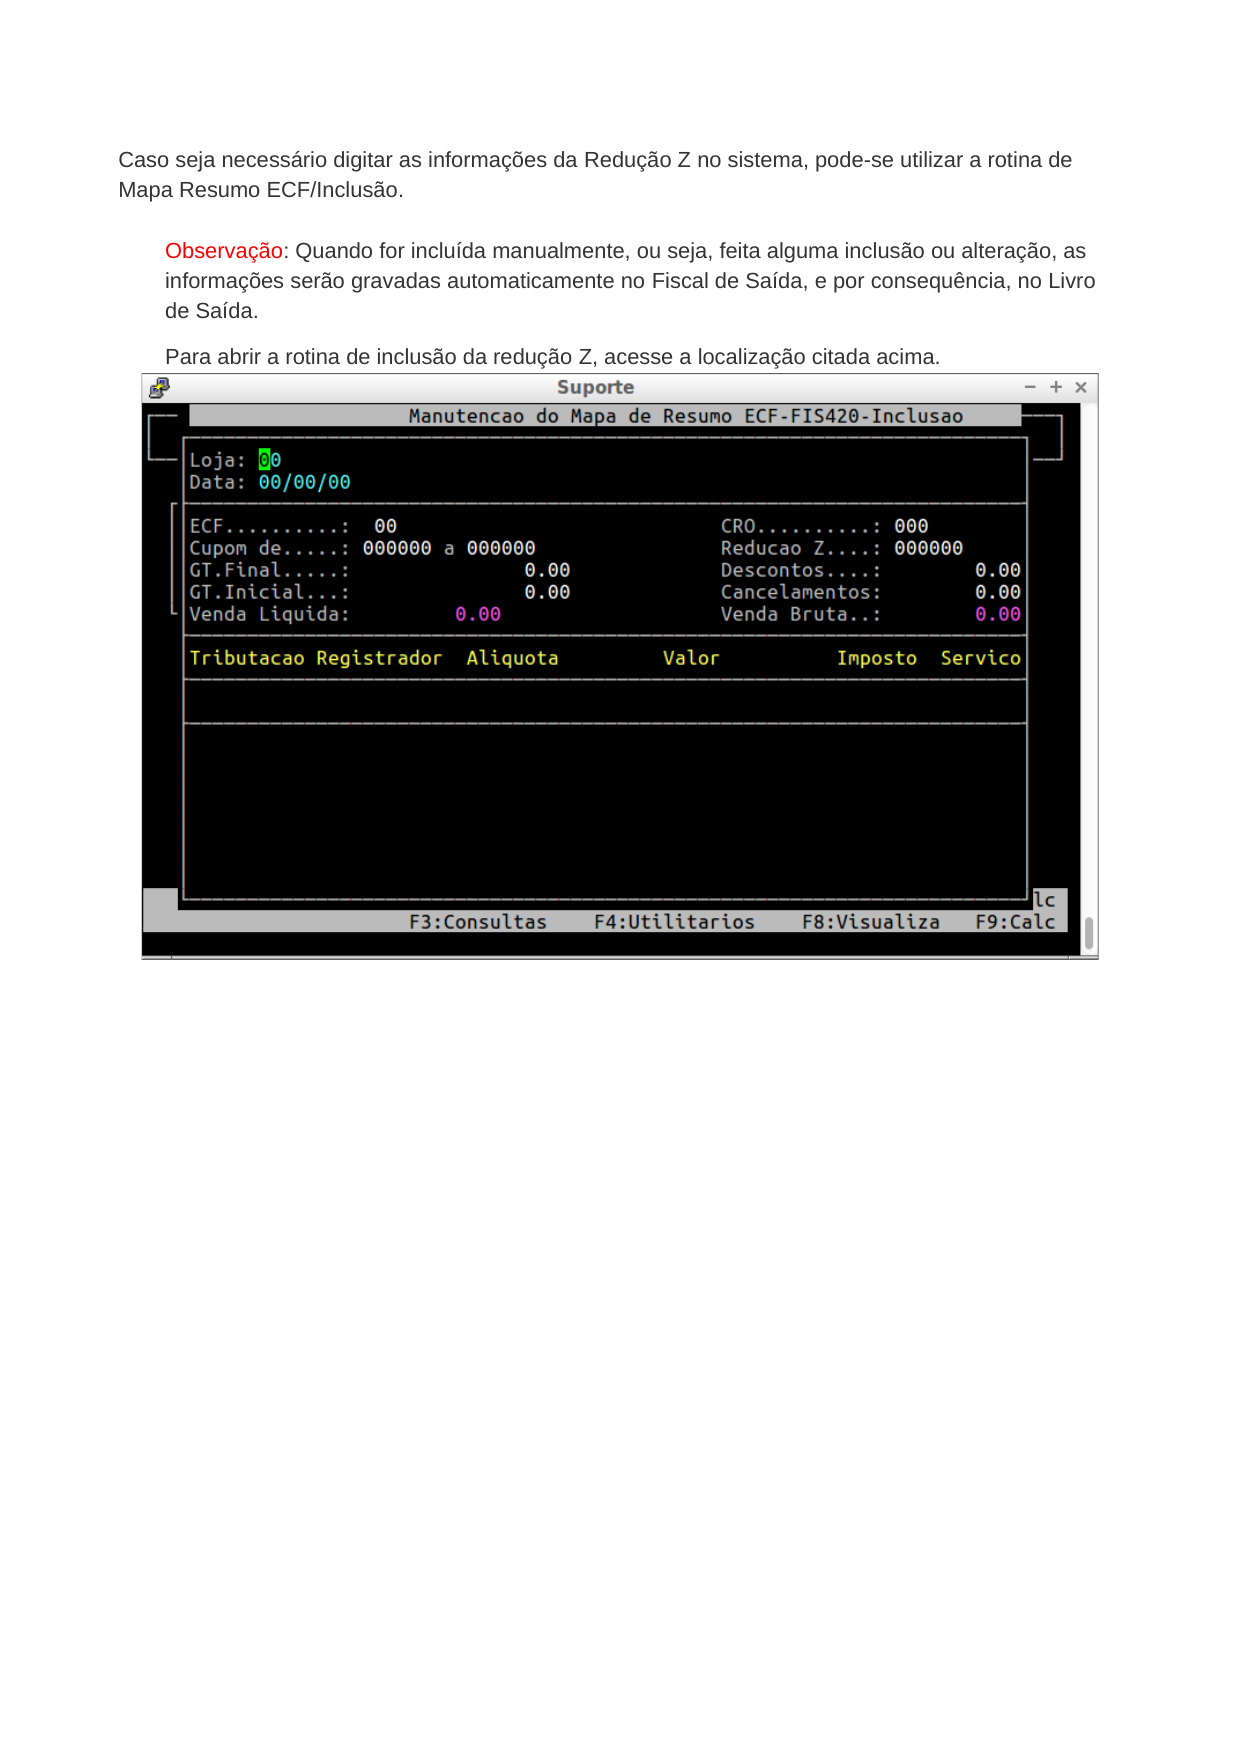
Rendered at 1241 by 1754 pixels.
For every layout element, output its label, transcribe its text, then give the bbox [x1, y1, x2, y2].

text Observação: Quando for incluída manualmente, ou seja, feita alguma inclusão ou alteração, as informações serão gravadas automaticamente no Fiscal de Saída, e por consequência, no Livro de Saída. [165, 237, 1122, 323]
text Para abrir a rotina de inclusão da redução Z, acesse a localização citada acima. [165, 344, 1122, 369]
picture [141, 373, 1099, 960]
text Caso seja necessário digitar as informações da Redução Z no sistema, pode-se utilizar a rotina de Mapa Resumo ECF/Inclusão. [118, 147, 1122, 202]
